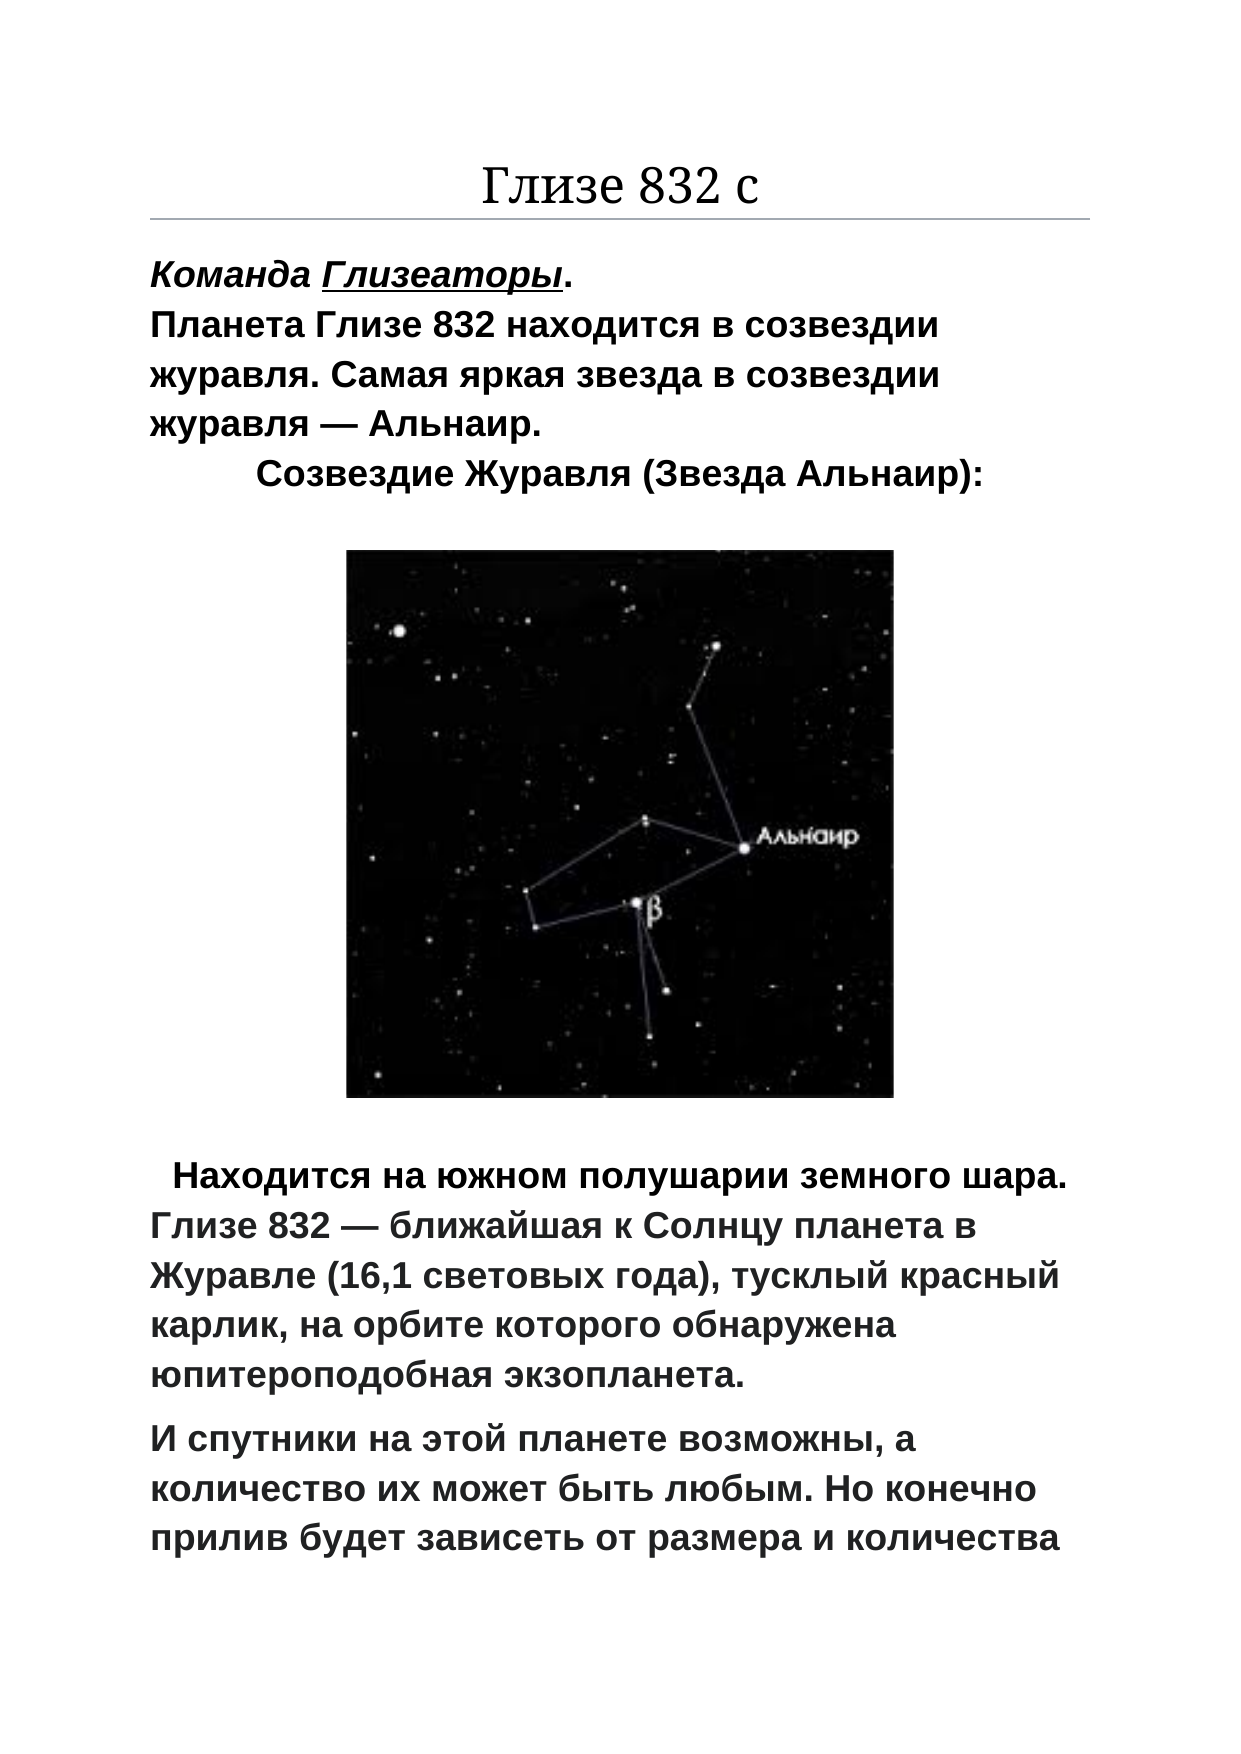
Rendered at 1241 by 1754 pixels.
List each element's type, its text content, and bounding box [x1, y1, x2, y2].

text И спутники на этой планете возможны, а количество их может быть любым. Но конечно прилив будет зависеть от размера и количества [150, 1416, 1090, 1558]
subtitle Глизе 832 c [150, 150, 1090, 218]
text Команда Глизеаторы. [150, 253, 1090, 296]
picture [346, 550, 894, 1098]
text Планета Глизе 832 находится в созвездии журавля. Самая яркая звезда в созвездии журавля — Альнаир. [150, 302, 1090, 444]
text Находится на южном полушарии земного шара. [150, 1154, 1090, 1197]
text Созвездие Журавля (Звезда Альнаир): [150, 451, 1090, 494]
text Глизе 832 — ближайшая к Солнцу планета в Журавле (16,1 световых года), тусклый красный карлик, на орбите которого обнаружена юпитероподобная экзопланета. [150, 1203, 1090, 1395]
